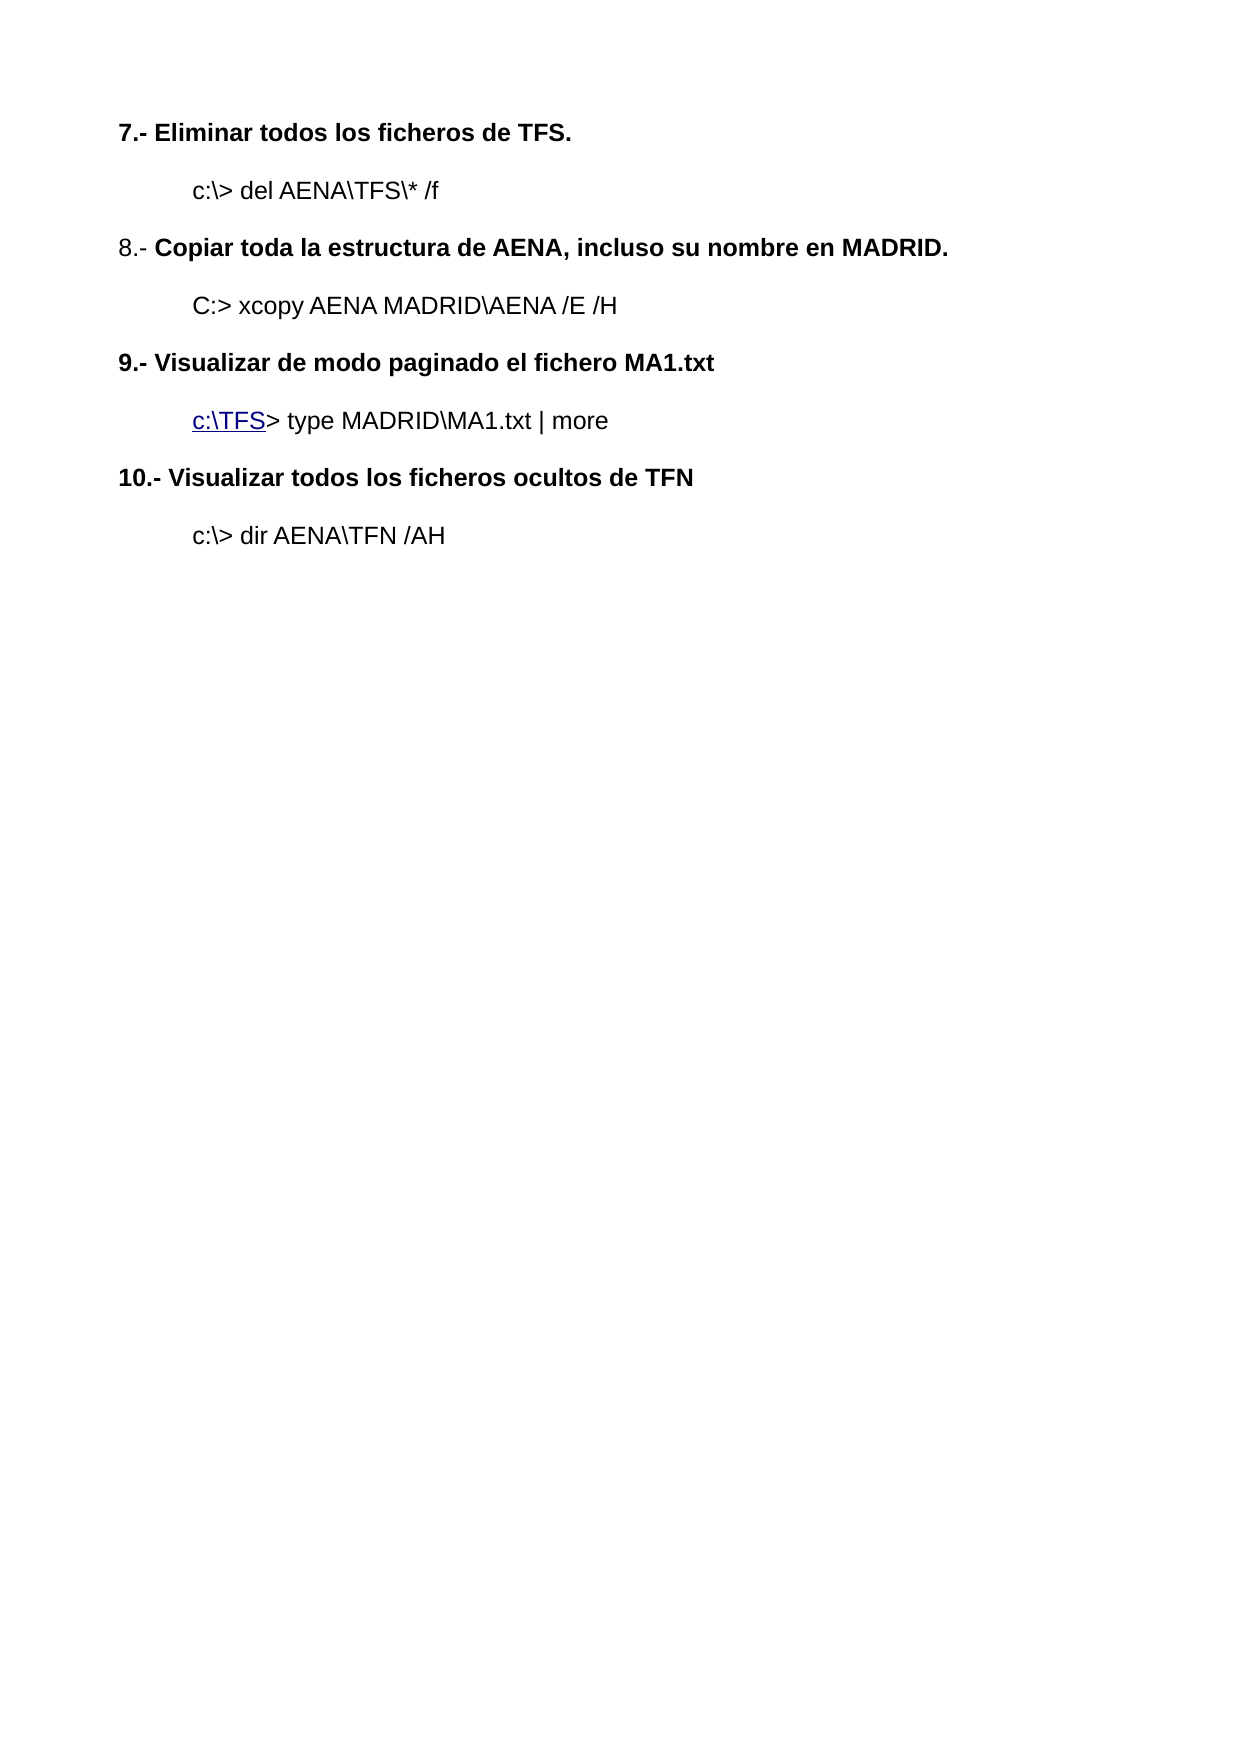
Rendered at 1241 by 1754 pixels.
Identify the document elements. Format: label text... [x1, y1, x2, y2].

text C:> xcopy AENA MADRID\AENA /E /H [118, 291, 1122, 319]
text 10.- Visualizar todos los ficheros ocultos de TFN [118, 463, 1122, 492]
text c:\TFS> type MADRID\MA1.txt | more [118, 406, 1122, 434]
text 8.- Copiar toda la estructura de AENA, incluso su nombre en MADRID. [118, 233, 1122, 262]
text c:\> del AENA\TFS\* /f [118, 176, 1122, 204]
text 7.- Eliminar todos los ficheros de TFS. [118, 118, 1122, 147]
text 9.- Visualizar de modo paginado el fichero MA1.txt [118, 348, 1122, 377]
text c:\> dir AENA\TFN /AH [118, 521, 1122, 549]
